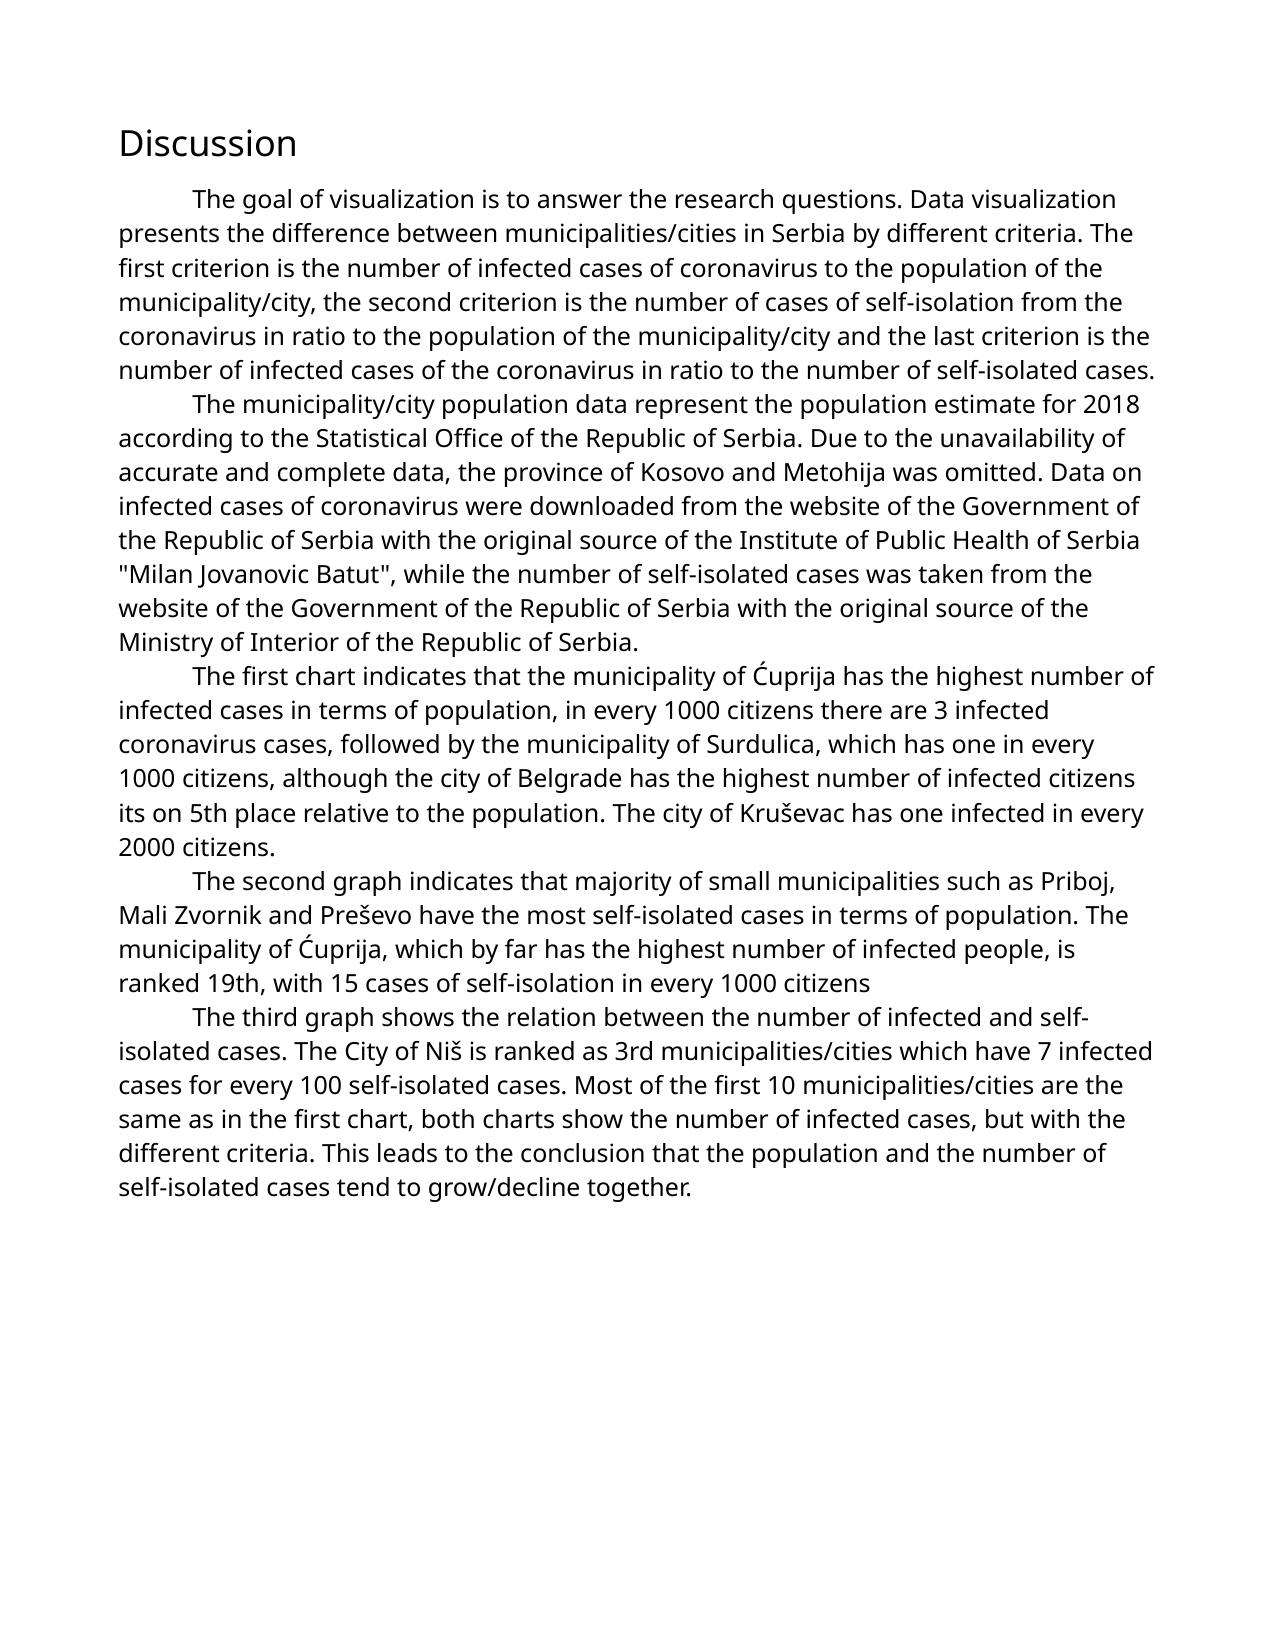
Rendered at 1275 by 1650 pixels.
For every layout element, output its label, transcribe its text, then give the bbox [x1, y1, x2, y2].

text Discussion [118, 118, 1157, 167]
text The municipality/city population data represent the population estimate for 2018 according to the Statistical Office of the Republic of Serbia. Due to the unavailability of accurate and complete data, the province of Kosovo and Metohija was omitted. Data on infected cases of coronavirus were downloaded from the website of the Government of the Republic of Serbia with the original source of the Institute of Public Health of Serbia "Milan Jovanovic Batut", while the number of self-isolated cases was taken from the website of the Government of the Republic of Serbia with the original source of the Ministry of Interior of the Republic of Serbia. The first chart indicates that the municipality of Ćuprija has the highest number of infected cases in terms of population, in every 1000 citizens there are 3 infected coronavirus cases, followed by the municipality of Surdulica, which has one in every 1000 citizens, although the city of Belgrade has the highest number of infected citizens its on 5th place relative to the population. The city of Kruševac has one infected in every 2000 citizens. The second graph indicates that majority of small municipalities such as Priboj, Mali Zvornik and Preševo have the most self-isolated cases in terms of population. The municipality of Ćuprija, which by far has the highest number of infected people, is ranked 19th, with 15 cases of self-isolation in every 1000 citizens The third graph shows the relation between the number of infected and self-isolated cases. The City of Niš is ranked as 3rd municipalities/cities which have 7 infected cases for every 100 self-isolated cases. Most of the first 10 municipalities/cities are the same as in the first chart, both charts show the number of infected cases, but with the different criteria. This leads to the conclusion that the population and the number of self-isolated cases tend to grow/decline together. [118, 386, 1157, 1204]
text The goal of visualization is to answer the research questions. Data visualization presents the difference between municipalities/cities in Serbia by different criteria. The first criterion is the number of infected cases of coronavirus to the population of the municipality/city, the second criterion is the number of cases of self-isolation from the coronavirus in ratio to the population of the municipality/city and the last criterion is the number of infected cases of the coronavirus in ratio to the number of self-isolated cases. [118, 182, 1157, 386]
